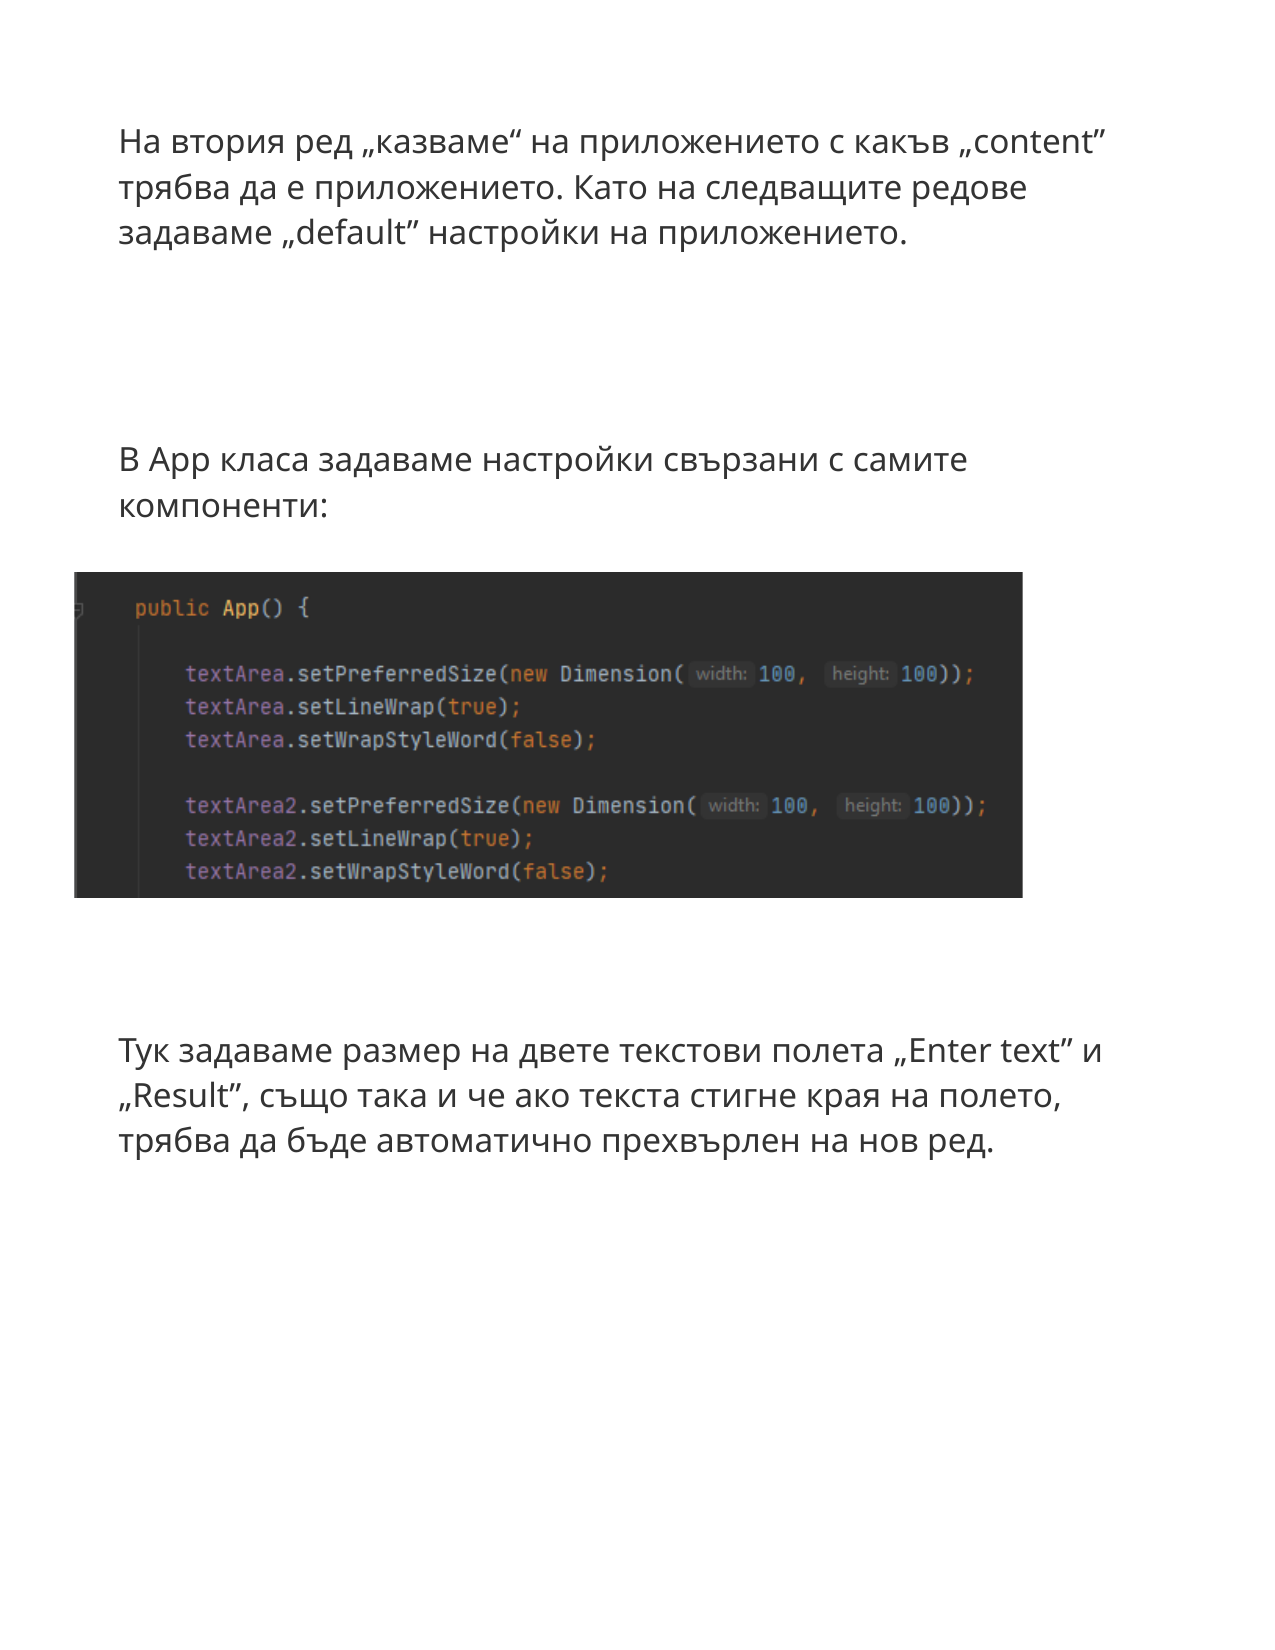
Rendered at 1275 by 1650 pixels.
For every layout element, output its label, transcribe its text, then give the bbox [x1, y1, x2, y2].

picture [74, 572, 1023, 898]
text На втория ред „казваме“ на приложението с какъв „content” трябва да е приложението. Като на следващите редове задаваме „default” настройки на приложението. [118, 118, 1157, 254]
text Тук задаваме размер на двете текстови полета „Enter text” и „Result”, също така и че ако текста стигне края на полето, трябва да бъде автоматично прехвърлен на нов ред. [118, 1026, 1157, 1163]
text В App класа задаваме настройки свързани с самите компоненти: [118, 436, 1157, 527]
